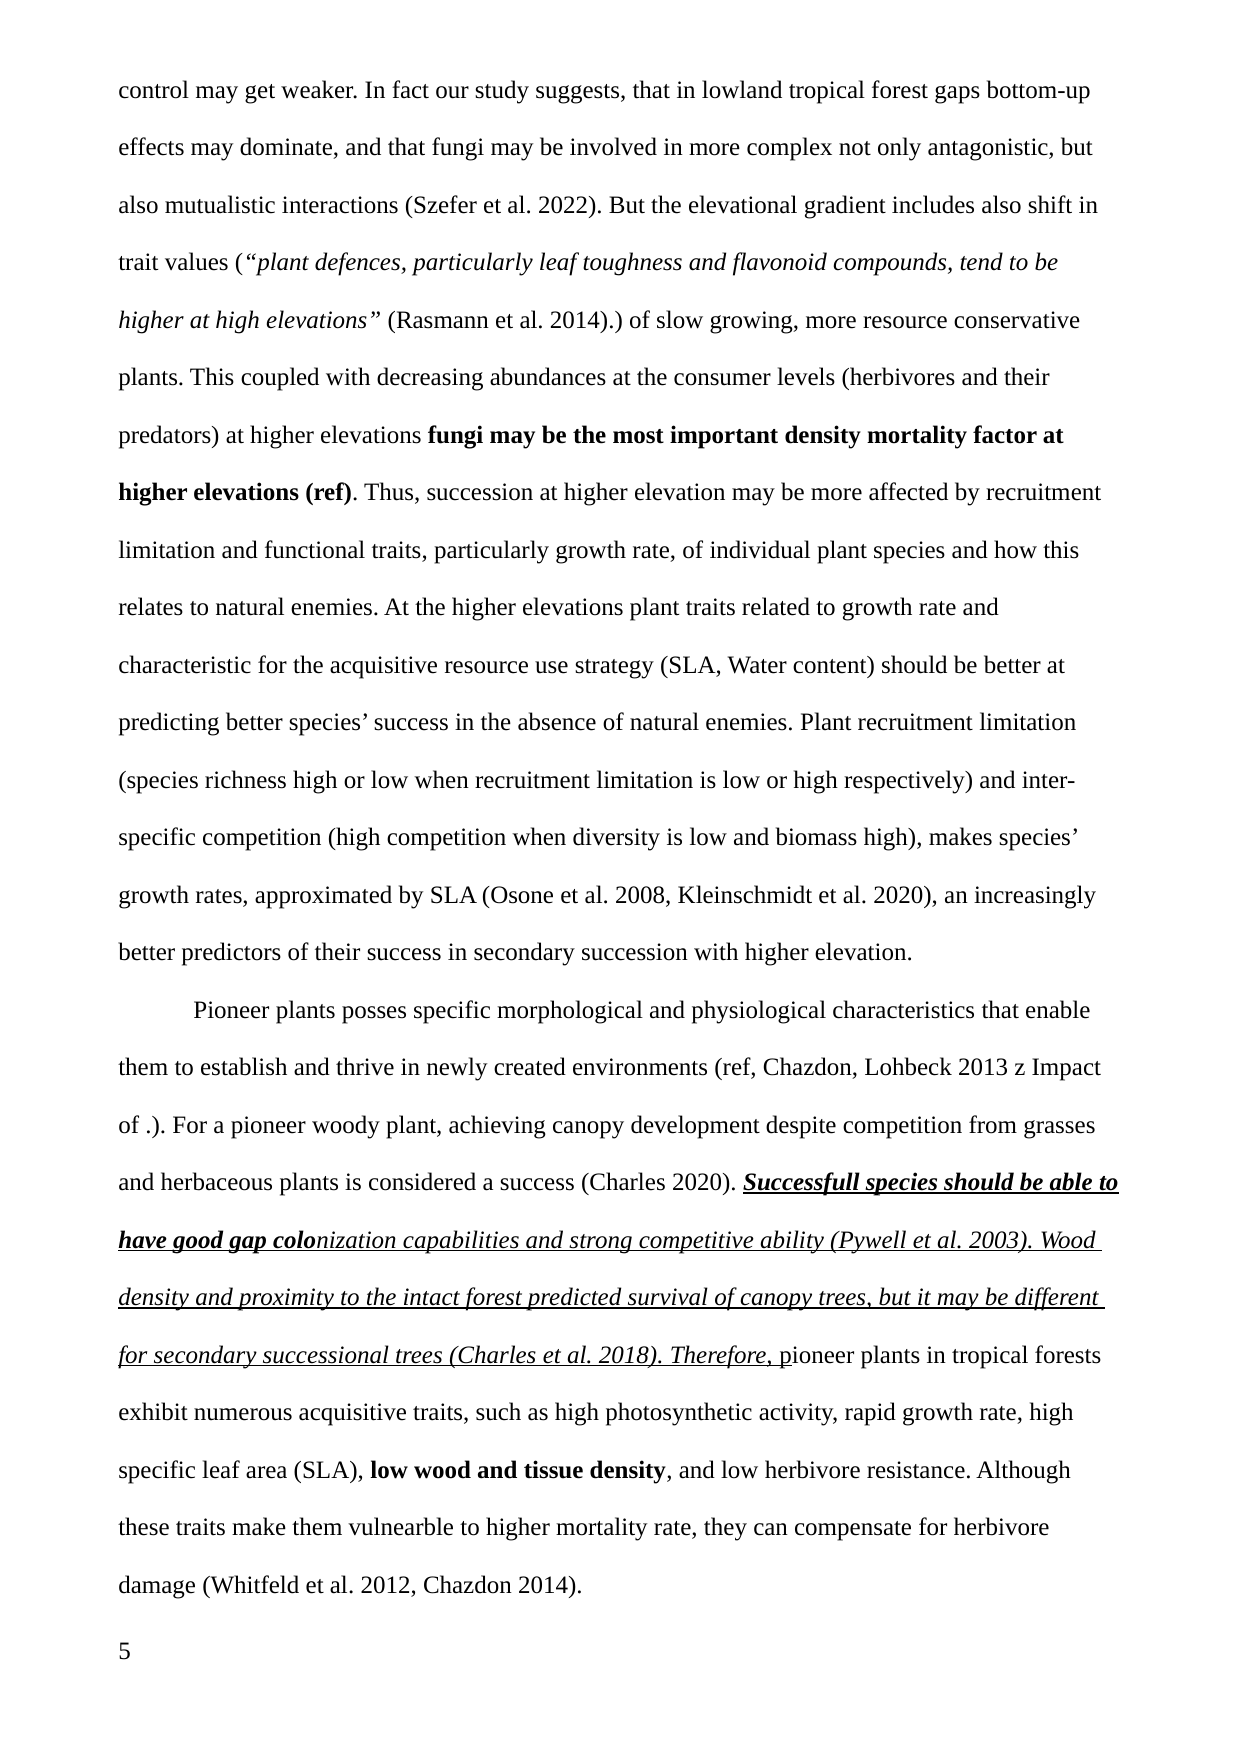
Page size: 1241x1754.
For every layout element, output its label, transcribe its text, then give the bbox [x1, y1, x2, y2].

text control may get weaker. In fact our study suggests, that in lowland tropical forest gaps bottom-up effects may dominate, and that fungi may be involved in more complex not only antagonistic, but also mutualistic interactions (Szefer et al. 2022). But the elevational gradient includes also shift in trait values (“plant defences, particularly leaf toughness and flavonoid compounds, tend to be higher at high elevations” (Rasmann et al. 2014).) of slow growing, more resource conservative plants. This coupled with decreasing abundances at the consumer levels (herbivores and their predators) at higher elevations fungi may be the most important density mortality factor at higher elevations (ref). Thus, succession at higher elevation may be more affected by recruitment limitation and functional traits, particularly growth rate, of individual plant species and how this relates to natural enemies. At the higher elevations plant traits related to growth rate and characteristic for the acquisitive resource use strategy (SLA, Water content) should be better at predicting better species’ success in the absence of natural enemies. Plant recruitment limitation (species richness high or low when recruitment limitation is low or high respectively) and inter-specific competition (high competition when diversity is low and biomass high), makes species’ growth rates, approximated by SLA (Osone et al. 2008, Kleinschmidt et al. 2020), an increasingly better predictors of their success in secondary succession with higher elevation. [118, 75, 1122, 966]
text Pioneer plants posses specific morphological and physiological characteristics that enable them to establish and thrive in newly created environments (ref, Chazdon, Lohbeck 2013 z Impact of .). For a pioneer woody plant, achieving canopy development despite competition from grasses and herbaceous plants is considered a success (Charles 2020). Successfull species should be able to have good gap colonization capabilities and strong competitive ability (Pywell et al. 2003). Wood density and proximity to the intact forest predicted survival of canopy trees, but it may be different for secondary successional trees (Charles et al. 2018). Therefore, pioneer plants in tropical forests exhibit numerous acquisitive traits, such as high photosynthetic activity, rapid growth rate, high specific leaf area (SLA), low wood and tissue density, and low herbivore resistance. Although these traits make them vulnearble to higher mortality rate, they can compensate for herbivore damage (Whitfeld et al. 2012, Chazdon 2014). [118, 995, 1122, 1599]
